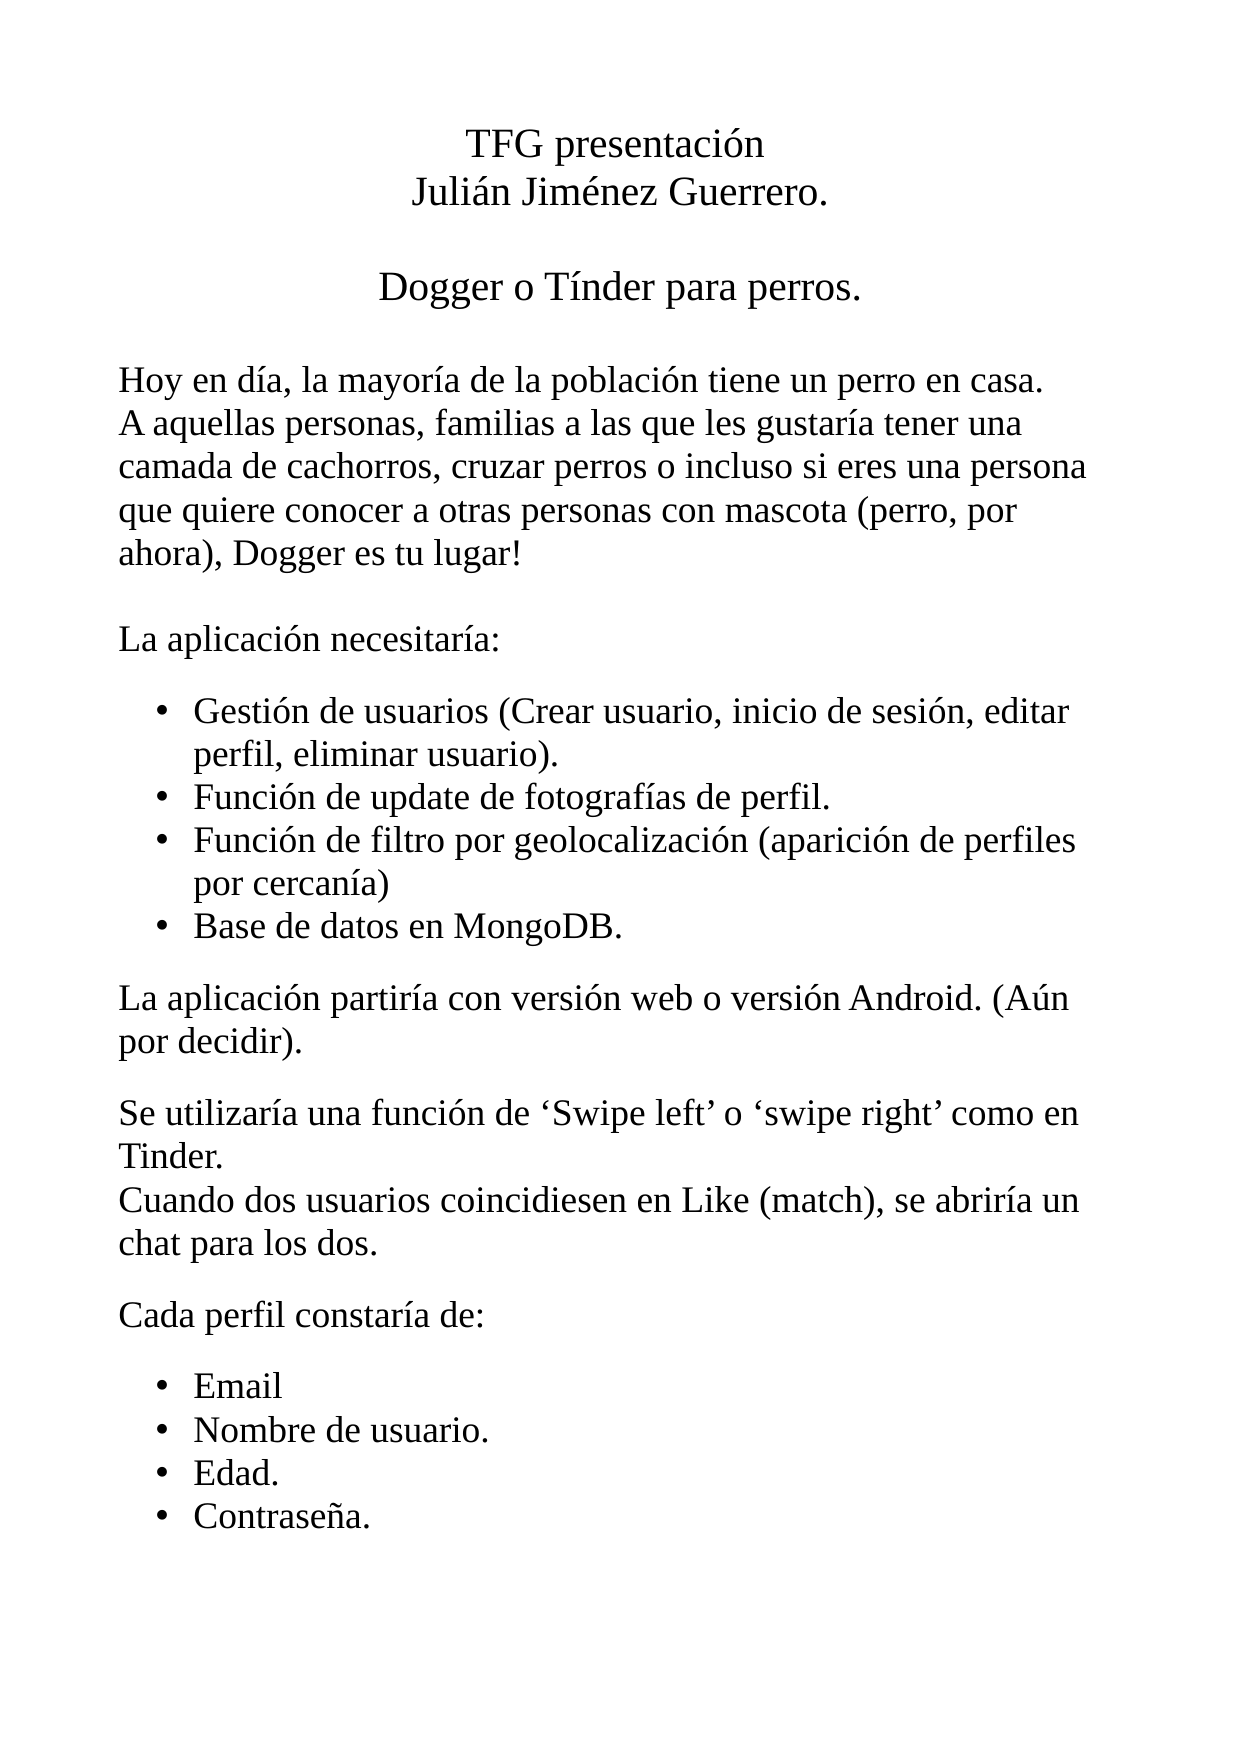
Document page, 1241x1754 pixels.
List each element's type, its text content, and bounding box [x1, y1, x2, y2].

text Hoy en día, la mayoría de la población tiene un perro en casa. [118, 358, 1122, 401]
text La aplicación necesitaría: [118, 616, 1122, 659]
list Gestión de usuarios (Crear usuario, inicio de sesión, editar perfil, eliminar usuario). [156, 688, 1122, 774]
text Cada perfil constaría de: [118, 1292, 1122, 1335]
text Se utilizaría una función de ‘Swipe left’ o ‘swipe right’ como en Tinder. [118, 1091, 1122, 1177]
text A aquellas personas, familias a las que les gustaría tener una camada de cachorros, cruzar perros o incluso si eres una persona que quiere conocer a otras personas con mascota (perro, por ahora), Dogger es tu lugar! [118, 401, 1122, 573]
text La aplicación partiría con versión web o versión Android. (Aún por decidir). [118, 976, 1122, 1062]
list Base de datos en MongoDB. [156, 904, 1122, 947]
list Contraseña. [156, 1493, 1122, 1536]
list Edad. [156, 1450, 1122, 1493]
text TFG presentación [118, 118, 1122, 166]
text Dogger o Tínder para perros. [118, 262, 1122, 310]
list Nombre de usuario. [156, 1407, 1122, 1450]
text Cuando dos usuarios coincidiesen en Like (match), se abriría un chat para los dos. [118, 1177, 1122, 1263]
list Email [156, 1364, 1122, 1407]
list Función de update de fotografías de perfil. [156, 774, 1122, 818]
list Función de filtro por geolocalización (aparición de perfiles por cercanía) [156, 818, 1122, 904]
text Julián Jiménez Guerrero. [118, 166, 1122, 214]
